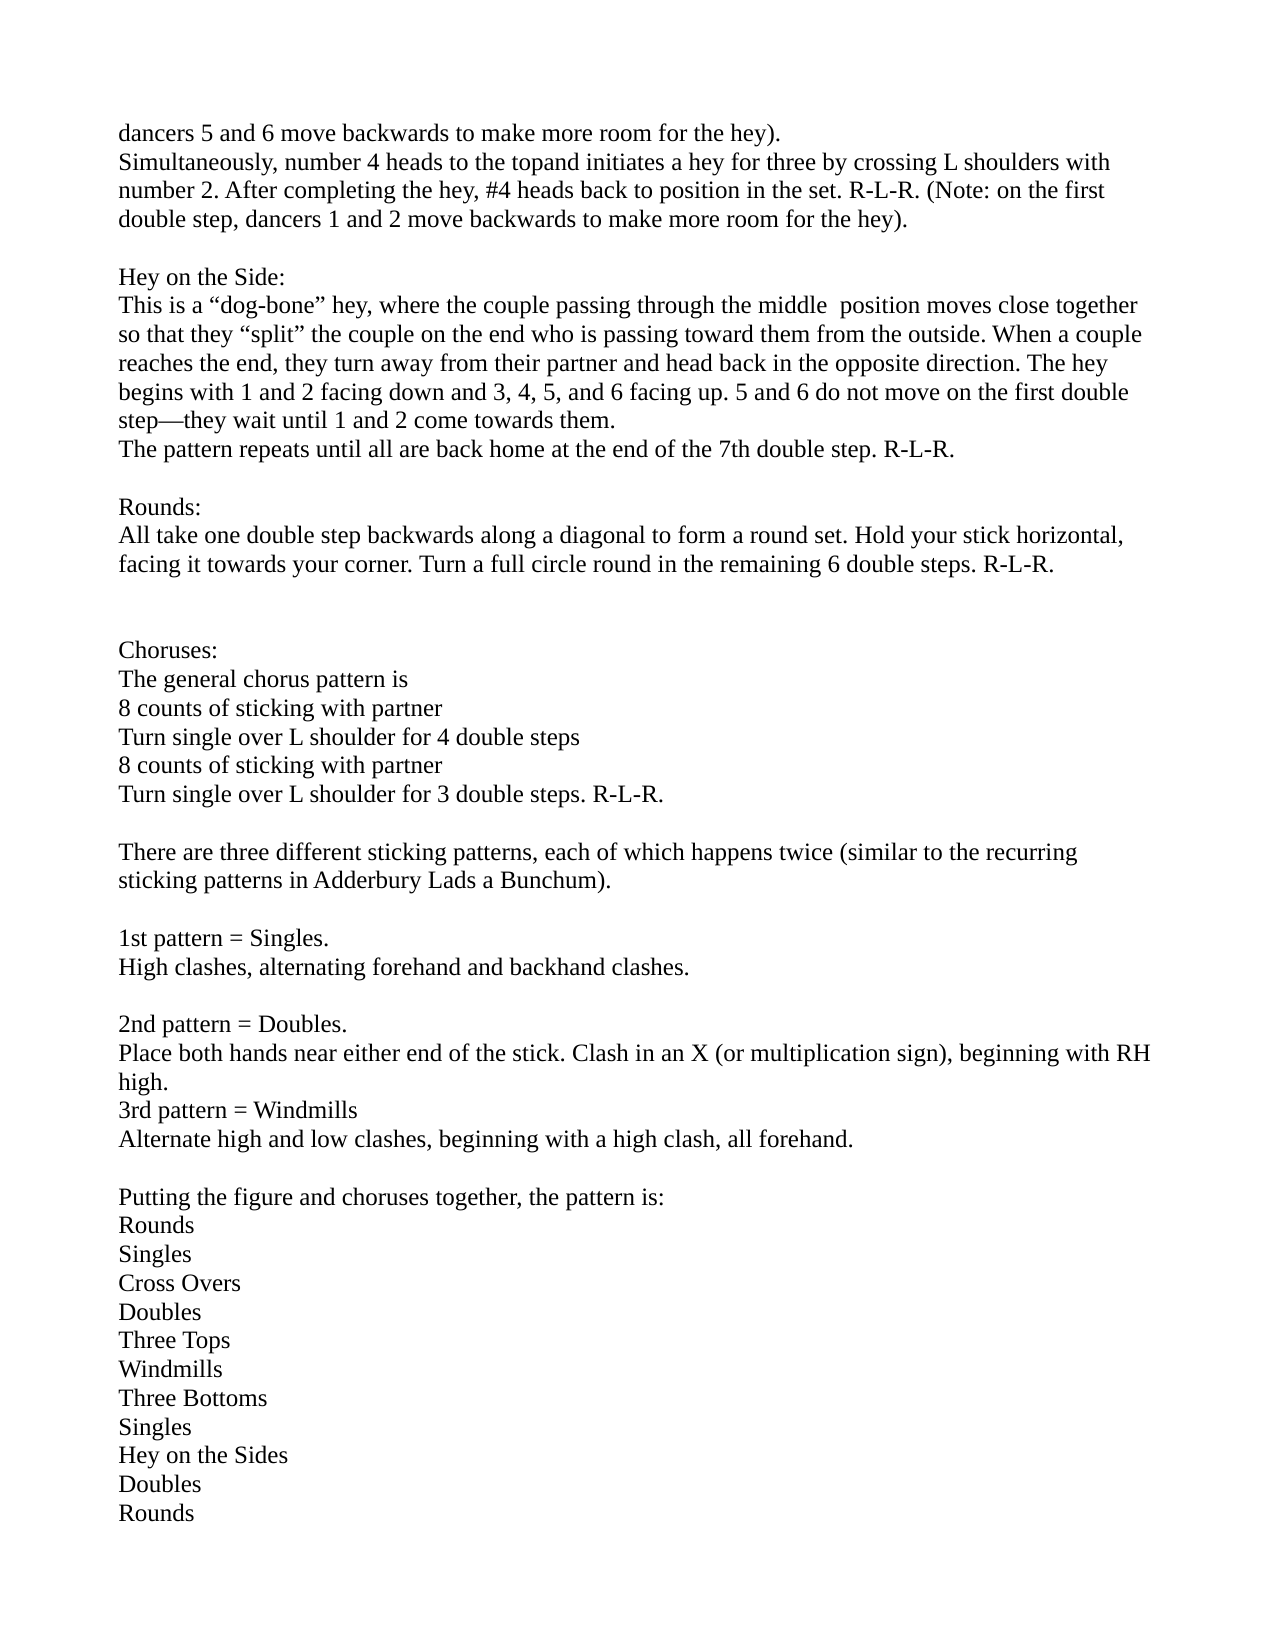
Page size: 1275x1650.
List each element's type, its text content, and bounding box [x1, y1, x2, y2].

text dancers 5 and 6 move backwards to make more room for the hey). [118, 118, 1157, 147]
text Rounds: [118, 492, 1157, 521]
text 8 counts of sticking with partner [118, 751, 1157, 779]
text Cross Overs [118, 1268, 1157, 1297]
text Three Bottoms [118, 1383, 1157, 1412]
text This is a “dog-bone” hey, where the couple passing through the middle position moves close together so that they “split” the couple on the end who is passing toward them from the outside. When a couple reaches the end, they turn away from their partner and head back in the opposite direction. The hey begins with 1 and 2 facing down and 3, 4, 5, and 6 facing up. 5 and 6 do not move on the first double step—they wait until 1 and 2 come towards them. [118, 291, 1157, 434]
text Three Tops [118, 1326, 1157, 1354]
text Doubles [118, 1469, 1157, 1498]
text Alternate high and low clashes, beginning with a high clash, all forehand. [118, 1124, 1157, 1153]
text Turn single over L shoulder for 4 double steps [118, 722, 1157, 751]
text Putting the figure and choruses together, the pattern is: [118, 1182, 1157, 1211]
text Hey on the Side: [118, 262, 1157, 291]
text Rounds [118, 1211, 1157, 1239]
text There are three different sticking patterns, each of which happens twice (similar to the recurring sticking patterns in Adderbury Lads a Bunchum). [118, 837, 1157, 894]
text Turn single over L shoulder for 3 double steps. R-L-R. [118, 779, 1157, 808]
text 3rd pattern = Windmills [118, 1096, 1157, 1124]
text Singles [118, 1412, 1157, 1441]
text Singles [118, 1239, 1157, 1268]
text Rounds [118, 1498, 1157, 1527]
text All take one double step backwards along a diagonal to form a round set. Hold your stick horizontal, facing it towards your corner. Turn a full circle round in the remaining 6 double steps. R-L-R. [118, 521, 1157, 578]
text Hey on the Sides [118, 1441, 1157, 1469]
text Simultaneously, number 4 heads to the topand initiates a hey for three by crossing L shoulders with number 2. After completing the hey, #4 heads back to position in the set. R-L-R. (Note: on the first double step, dancers 1 and 2 move backwards to make more room for the hey). [118, 147, 1157, 233]
text The general chorus pattern is [118, 664, 1157, 693]
text The pattern repeats until all are back home at the end of the 7th double step. R-L-R. [118, 434, 1157, 463]
text 8 counts of sticking with partner [118, 693, 1157, 722]
text Doubles [118, 1297, 1157, 1326]
text High clashes, alternating forehand and backhand clashes. [118, 952, 1157, 981]
text 2nd pattern = Doubles. [118, 1009, 1157, 1038]
text Choruses: [118, 636, 1157, 664]
text Windmills [118, 1354, 1157, 1383]
text Place both hands near either end of the stick. Clash in an X (or multiplication sign), beginning with RH high. [118, 1038, 1157, 1096]
text 1st pattern = Singles. [118, 923, 1157, 952]
